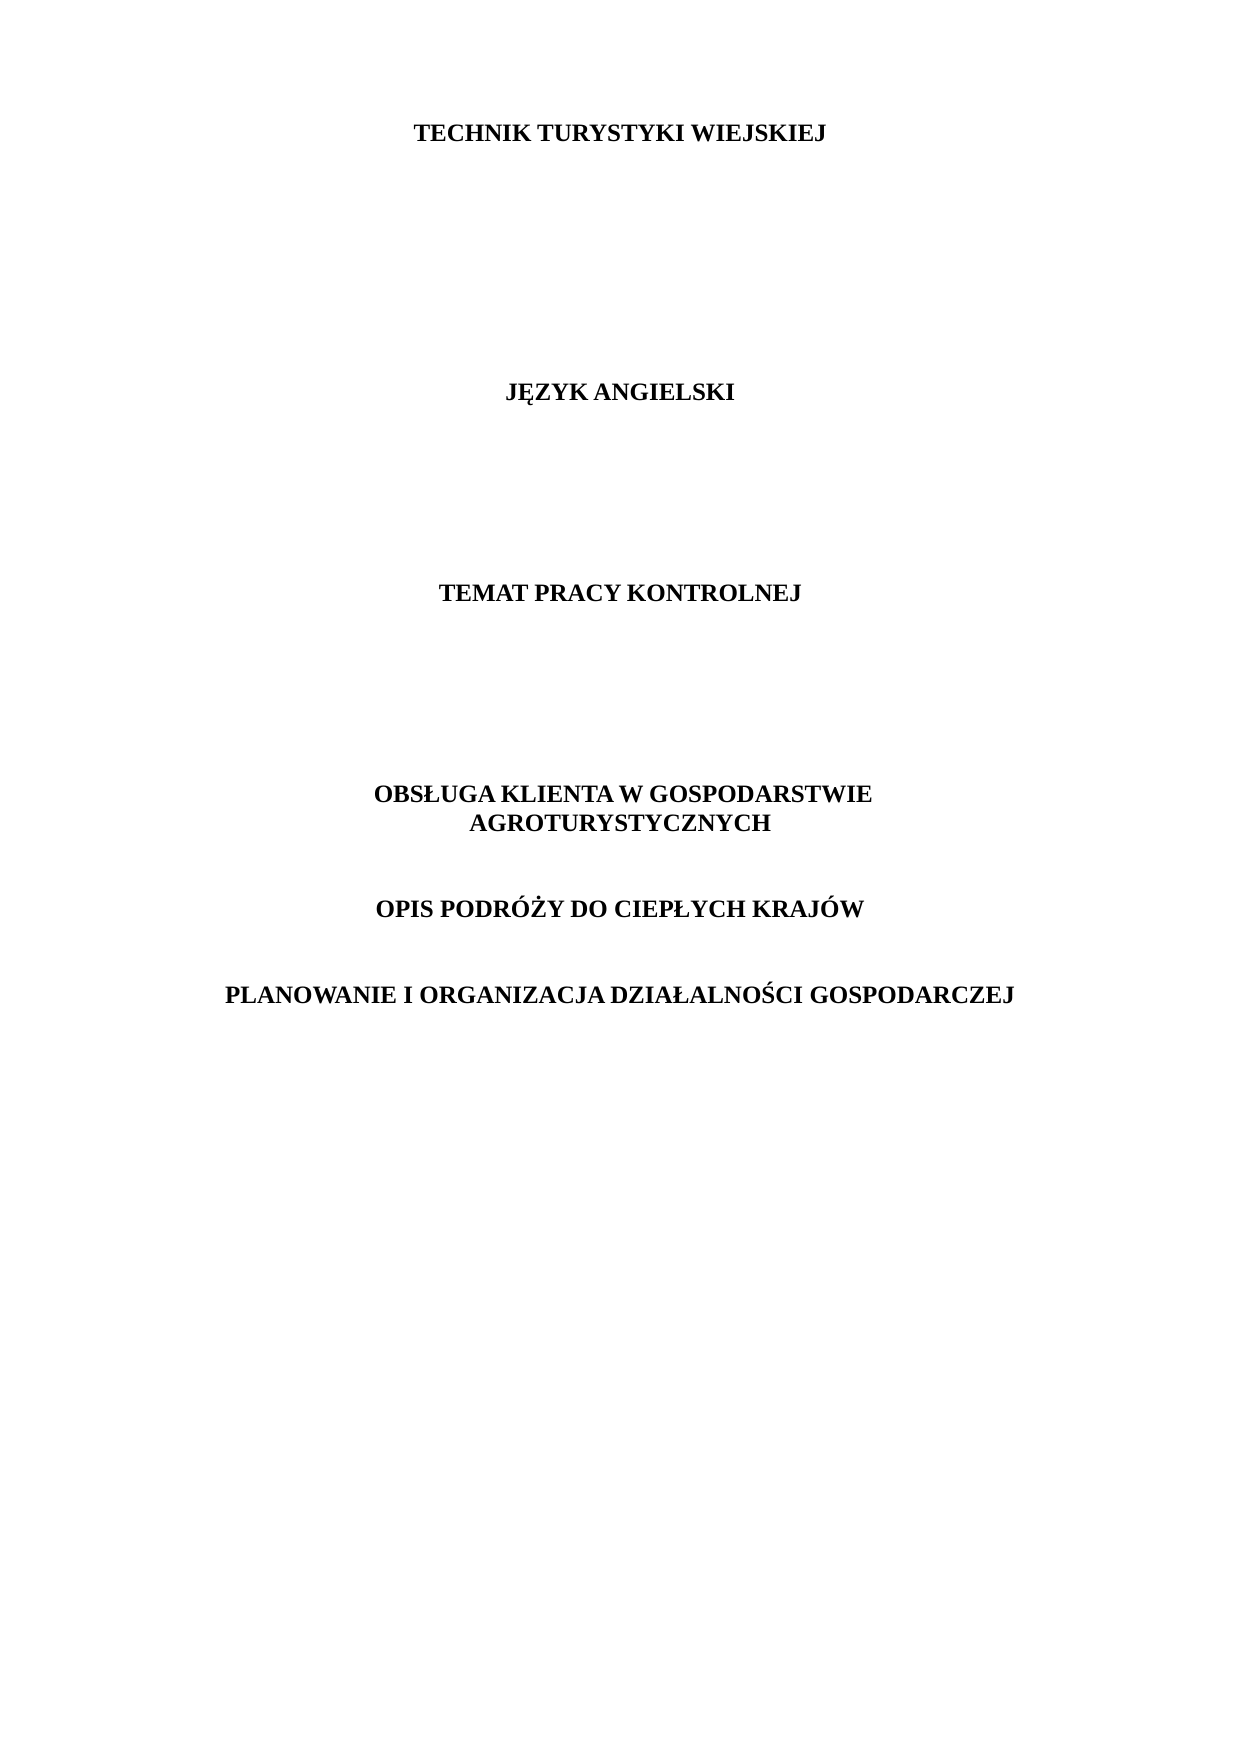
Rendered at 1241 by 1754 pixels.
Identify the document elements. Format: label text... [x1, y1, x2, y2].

text PLANOWANIE I ORGANIZACJA DZIAŁALNOŚCI GOSPODARCZEJ [118, 981, 1122, 1009]
text OPIS PODRÓŻY DO CIEPŁYCH KRAJÓW [118, 894, 1122, 923]
text OBSŁUGA KLIENTA W GOSPODARSTWIE [118, 779, 1122, 808]
text JĘZYK ANGIELSKI [118, 377, 1122, 406]
text AGROTURYSTYCZNYCH [118, 808, 1122, 837]
text TEMAT PRACY KONTROLNEJ [118, 578, 1122, 607]
text TECHNIK TURYSTYKI WIEJSKIEJ [118, 118, 1122, 147]
